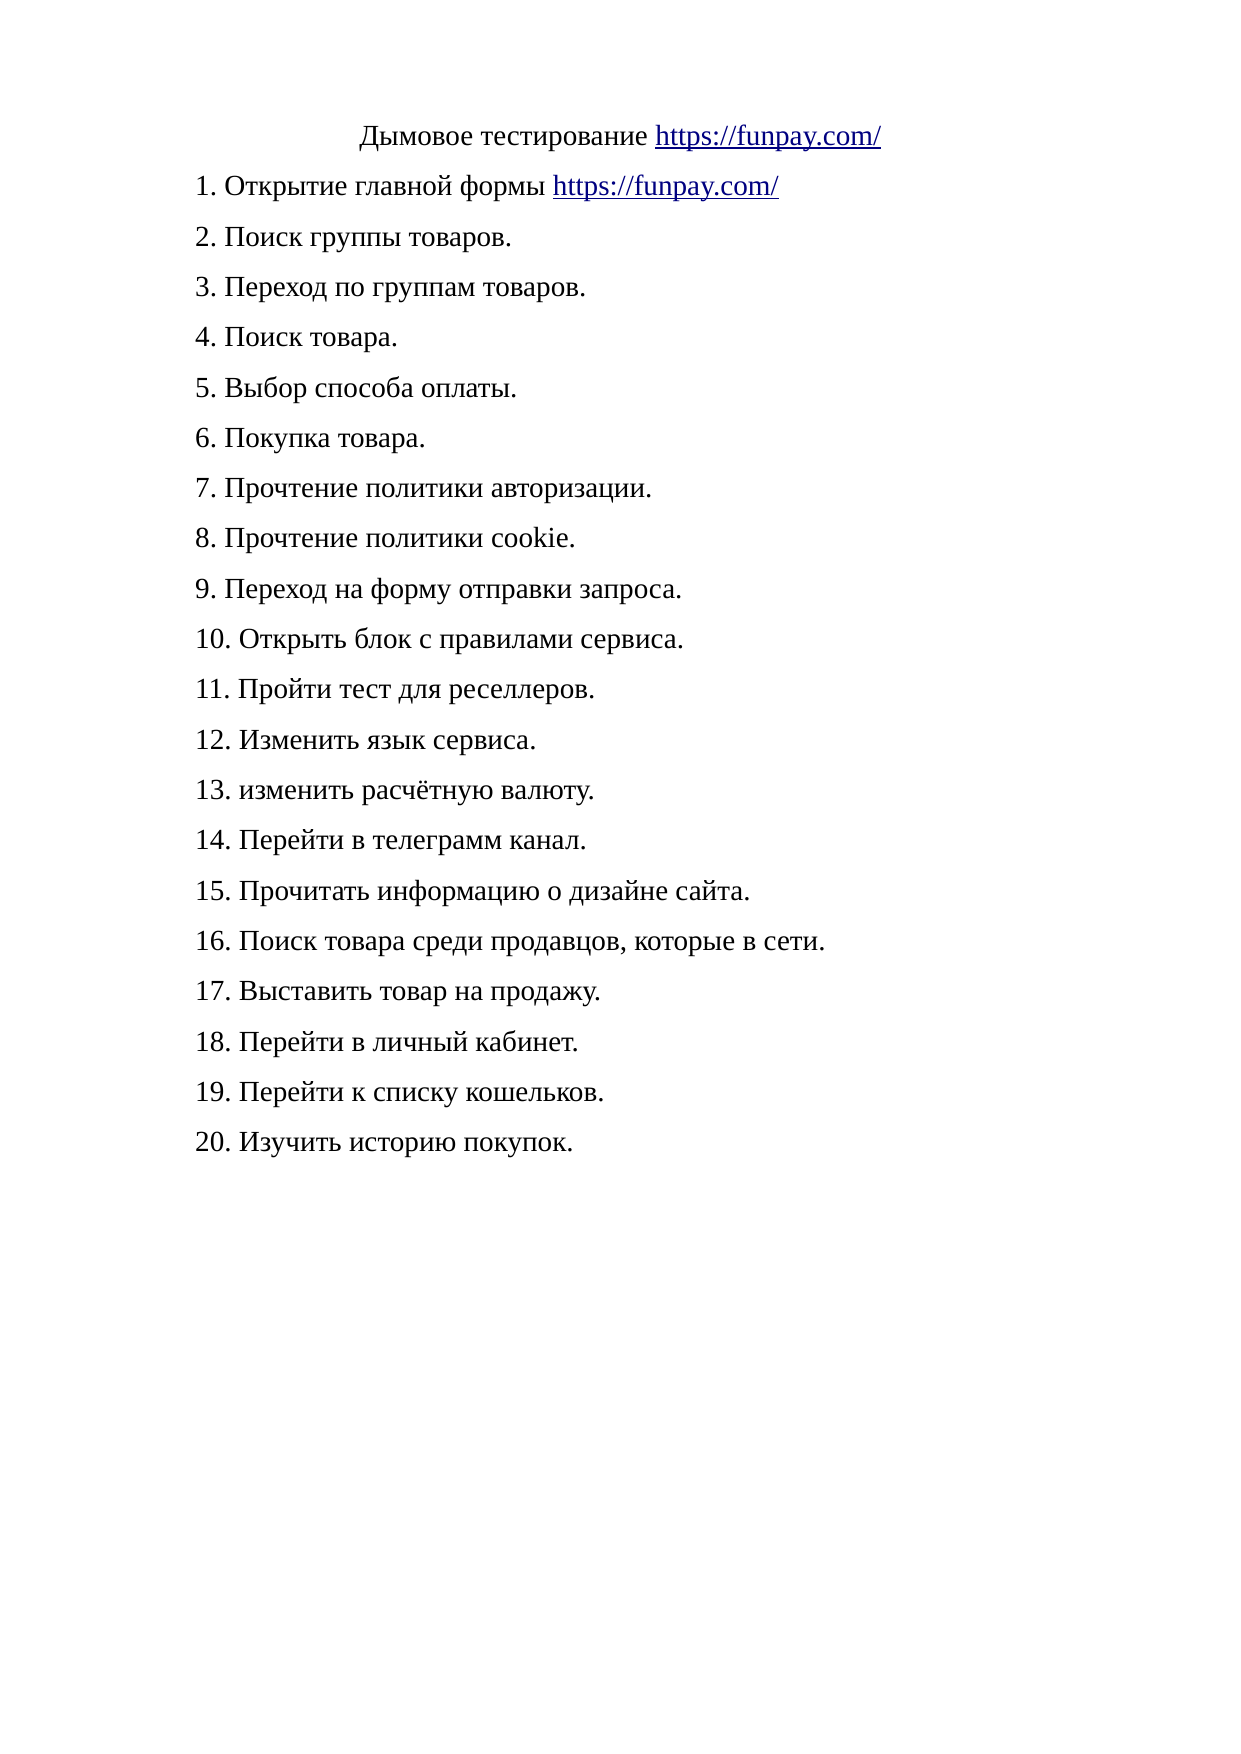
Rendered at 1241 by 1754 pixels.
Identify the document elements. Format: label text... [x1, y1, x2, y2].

text 12. Изменить язык сервиса. [118, 722, 1122, 755]
text 8. Прочтение политики cookie. [118, 521, 1122, 554]
text 11. Пройти тест для реселлеров. [118, 672, 1122, 705]
text 7. Прочтение политики авторизации. [118, 470, 1122, 504]
text 4. Поиск товара. [118, 319, 1122, 353]
text 15. Прочитать информацию о дизайне сайта. [118, 873, 1122, 906]
text 13. изменить расчётную валюту. [118, 772, 1122, 806]
text 14. Перейти в телеграмм канал. [118, 822, 1122, 856]
text 16. Поиск товара среди продавцов, которые в сети. [118, 923, 1122, 957]
text 19. Перейти к списку кошельков. [118, 1074, 1122, 1108]
text Дымовое тестирование https://funpay.com/ [118, 118, 1122, 152]
text 20. Изучить историю покупок. [118, 1124, 1122, 1158]
text 6. Покупка товара. [118, 420, 1122, 453]
text 5. Выбор способа оплаты. [118, 370, 1122, 403]
text 1. Открытие главной формы https://funpay.com/ [118, 168, 1122, 202]
text 18. Перейти в личный кабинет. [118, 1024, 1122, 1057]
text 9. Переход на форму отправки запроса. [118, 571, 1122, 604]
text 2. Поиск группы товаров. [118, 219, 1122, 252]
text 3. Переход по группам товаров. [118, 269, 1122, 303]
text 17. Выставить товар на продажу. [118, 973, 1122, 1007]
text 10. Открыть блок с правилами сервиса. [118, 621, 1122, 655]
